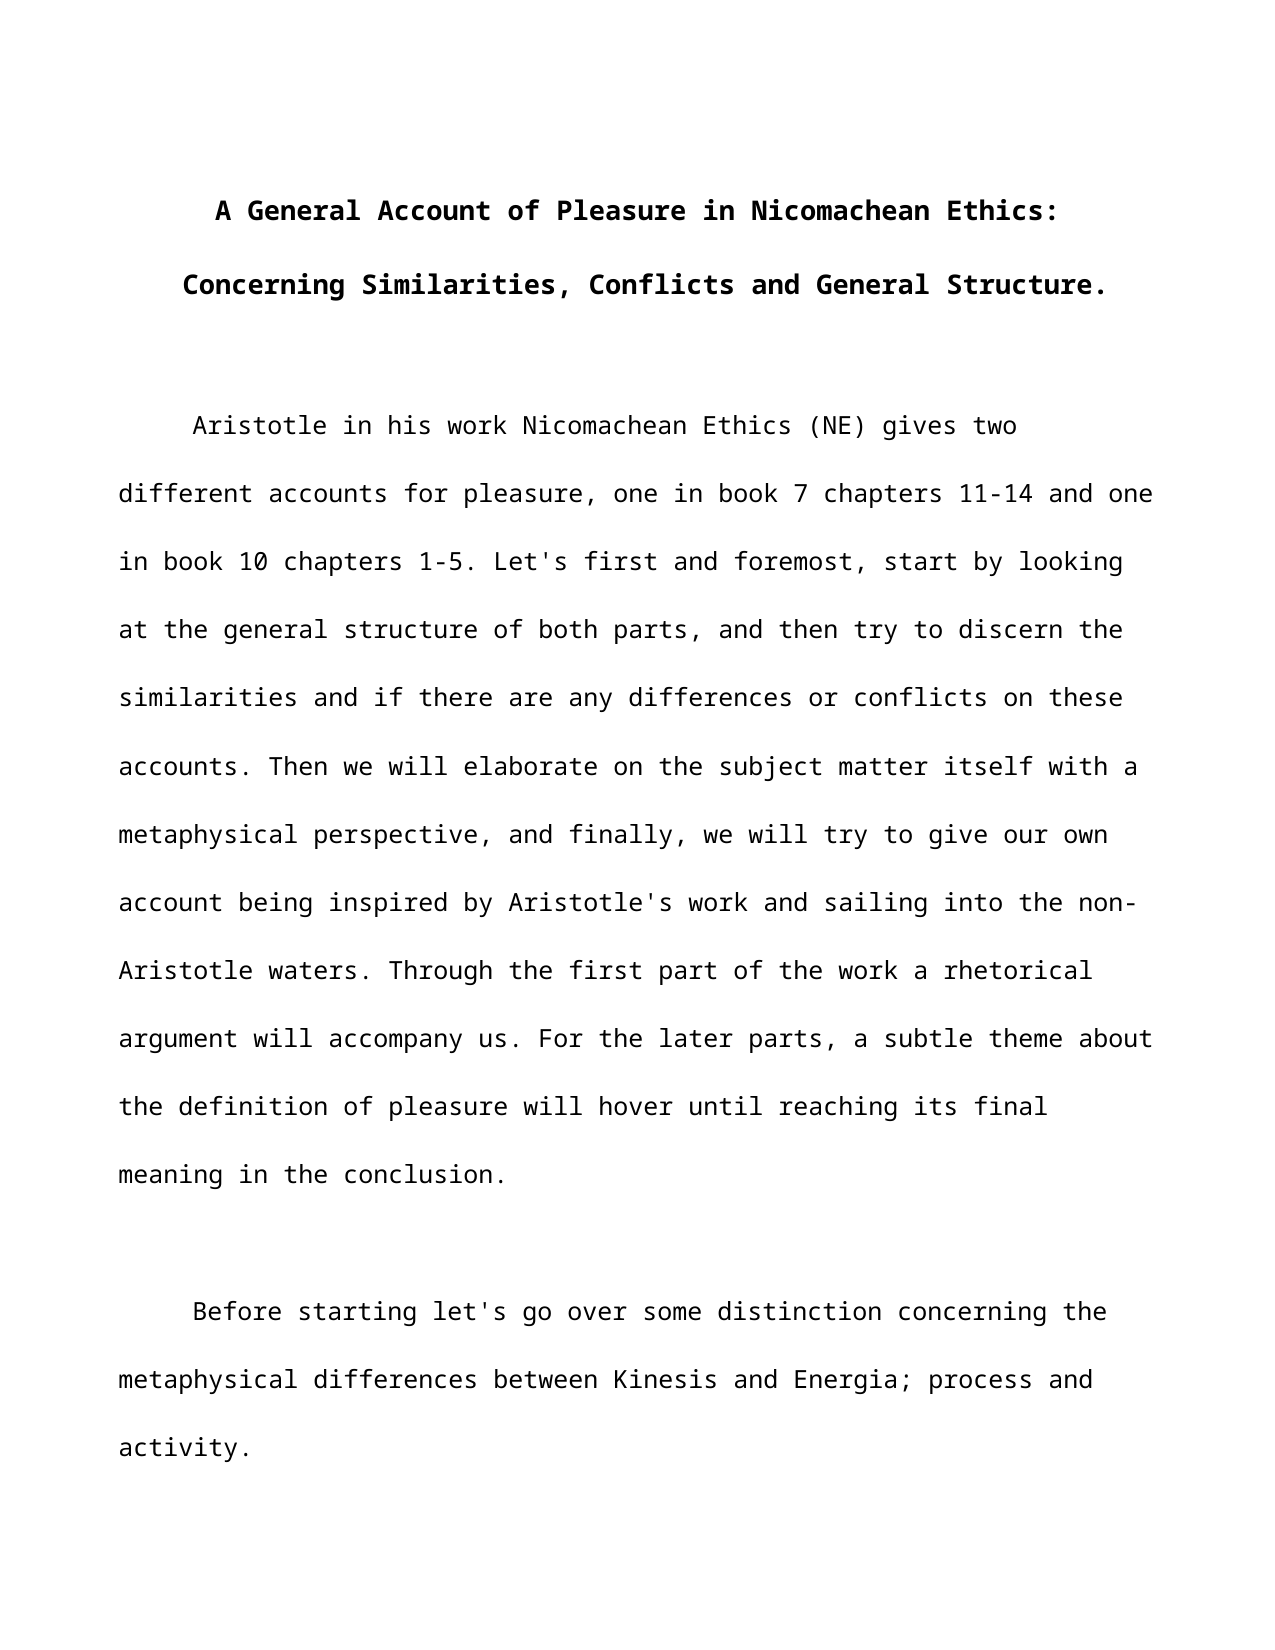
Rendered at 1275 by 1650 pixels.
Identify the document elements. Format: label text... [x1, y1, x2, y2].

text Concerning Similarities, Conflicts and General Structure. [118, 266, 1157, 302]
text A General Account of Pleasure in Nicomachean Ethics: [118, 192, 1157, 229]
text Aristotle in his work Nicomachean Ethics (NE) gives two different accounts for pleasure, one in book 7 chapters 11-14 and one in book 10 chapters 1-5. Let's first and foremost, start by looking at the general structure of both parts, and then try to discern the similarities and if there are any differences or conflicts on these accounts. Then we will elaborate on the subject matter itself with a metaphysical perspective, and finally, we will try to give our own account being inspired by Aristotle's work and sailing into the non-Aristotle waters. Through the first part of the work a rhetorical argument will accompany us. For the later parts, a subtle theme about the definition of pleasure will hover until reaching its final meaning in the conclusion. [118, 407, 1157, 1191]
text Before starting let's go over some distinction concerning the metaphysical differences between Kinesis and Energia; process and activity. [118, 1293, 1157, 1463]
